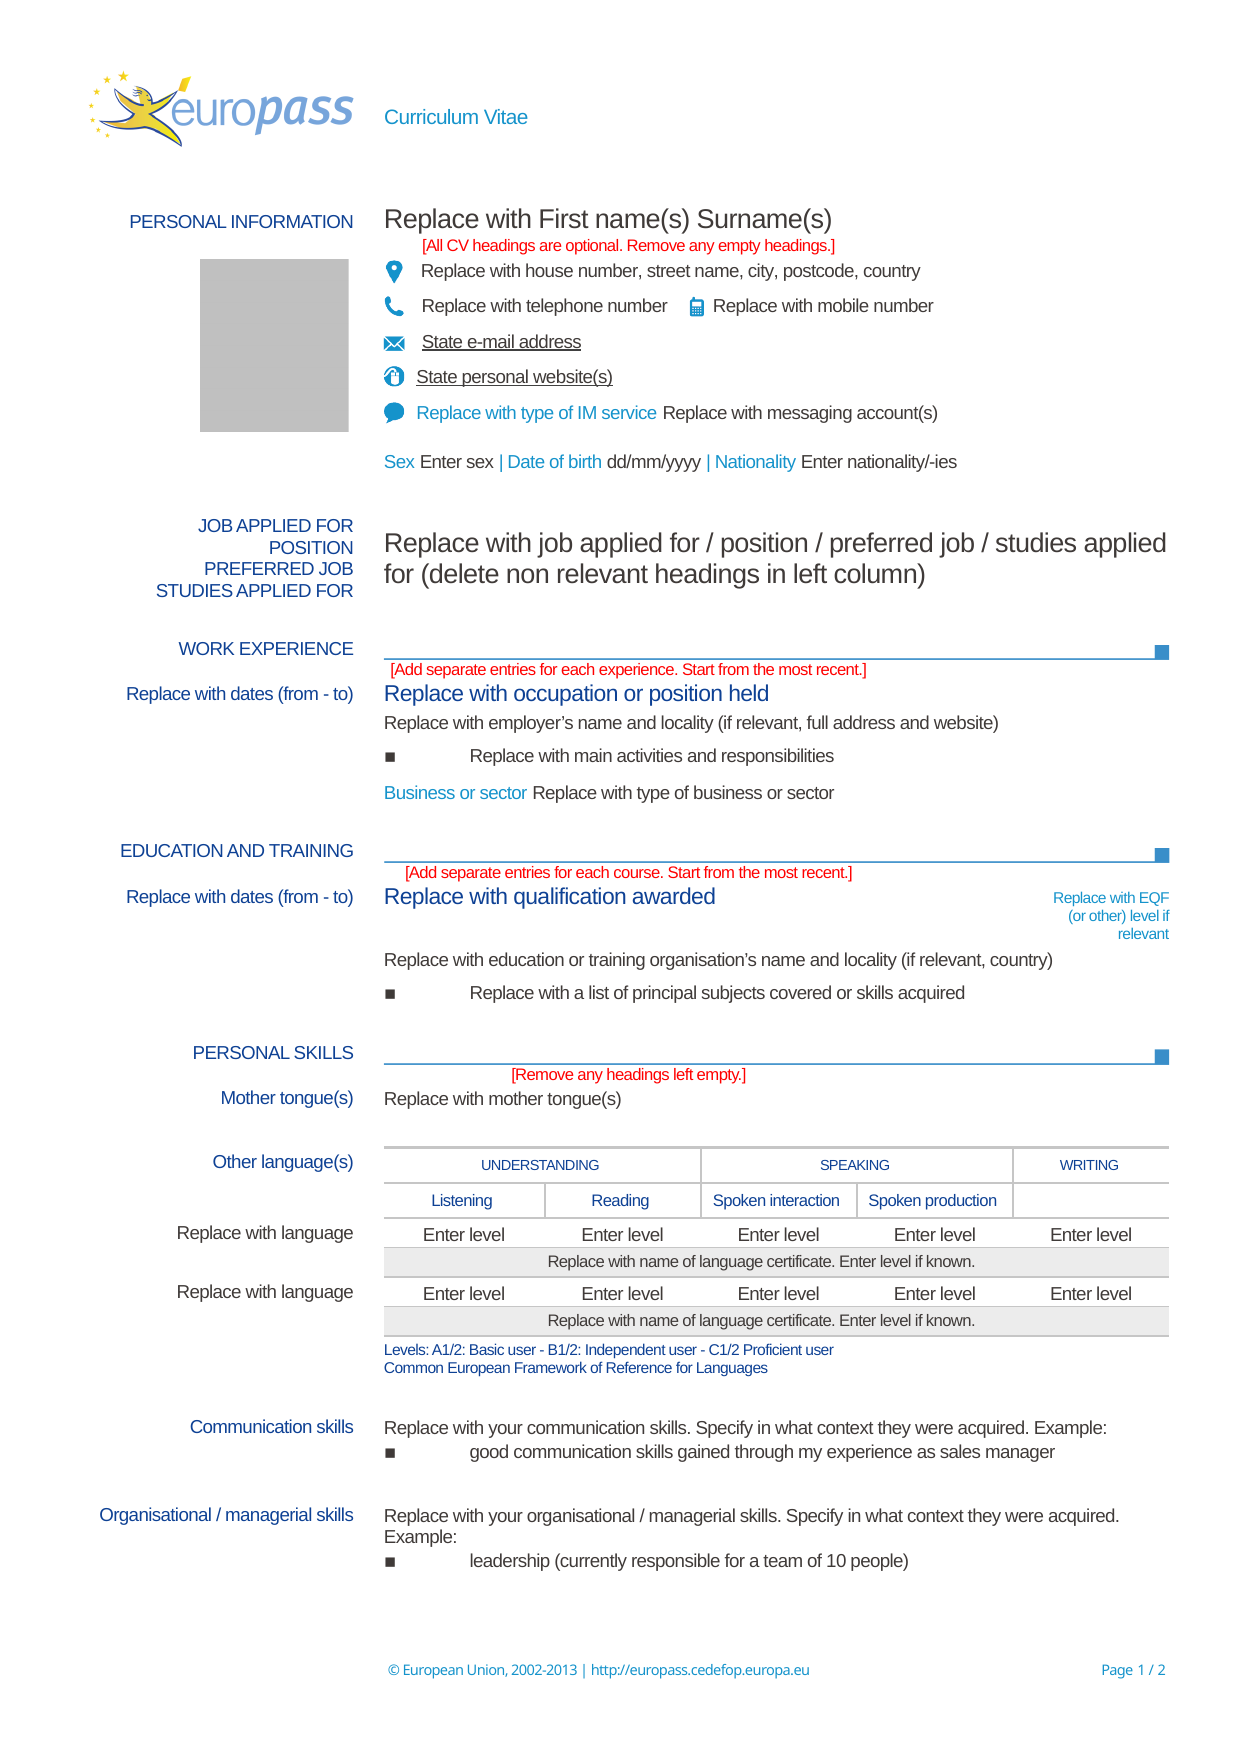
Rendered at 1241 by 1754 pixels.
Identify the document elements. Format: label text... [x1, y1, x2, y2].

table_cell Replace with name of language certificate. Enter level if known. [384, 1248, 1169, 1276]
table_header Replace with dates (from - to) [89, 680, 384, 803]
table_header Replace with EQF (or other) level if relevant [1034, 883, 1169, 943]
table_header [384, 1042, 1169, 1049]
table_cell Business or sector Replace with type of business or sector [384, 768, 1169, 803]
table_cell Replace with language [89, 1217, 384, 1247]
picture [383, 366, 405, 387]
table_cell Replace with main activities and responsibilities [384, 742, 1169, 768]
table_cell Spoken production [858, 1184, 1012, 1217]
table_header Replace with dates (from - to) [89, 883, 384, 1005]
table_header Organisational / managerial skills [89, 1501, 384, 1573]
picture [383, 401, 405, 424]
table_cell Replace with language [89, 1276, 384, 1306]
picture [200, 259, 349, 432]
table_header Communication skills [89, 1414, 384, 1464]
table_header Replace with First name(s) Surname(s) [384, 201, 1169, 236]
picture [384, 848, 1170, 863]
table_cell Reading [546, 1184, 700, 1217]
picture [88, 70, 354, 147]
table_header [384, 840, 1169, 848]
table_cell Enter level [1013, 1278, 1169, 1306]
table_header Replace with job applied for / position / preferred job / studies applied for (delete non relevant headings in left column) [384, 515, 1169, 601]
table_header Replace with your organisational / managerial skills. Specify in what context they were acquired. Example: leadership (currently responsible for a team of 10 people) [384, 1501, 1169, 1573]
table_header Replace with occupation or position held [384, 680, 1169, 706]
table_cell State e-mail address [384, 331, 1169, 366]
text [Add separate entries for each course. Start from the most recent.] [88, 863, 1169, 882]
text [Add separate entries for each experience. Start from the most recent.] [88, 660, 1169, 679]
table_cell Enter level [857, 1219, 1013, 1247]
table_cell Listening [384, 1184, 544, 1217]
table_cell [89, 1306, 384, 1335]
table_cell Enter level [1013, 1219, 1169, 1247]
table_cell Spoken interaction [702, 1184, 856, 1217]
table_header Replace with qualification awarded [384, 883, 1033, 943]
picture [383, 330, 405, 355]
table_header JOB APPLIED FOR POSITION PREFERRED JOB STUDIES APPLIED FOR [89, 515, 384, 601]
table_header PERSONAL INFORMATION [89, 201, 384, 236]
table_cell [89, 1111, 384, 1146]
table_header Replace with mother tongue(s) [384, 1084, 1169, 1111]
table_cell Replace with type of IM service Replace with messaging account(s) [384, 401, 1169, 437]
table_cell Enter level [701, 1219, 857, 1247]
table_cell Replace with education or training organisation’s name and locality (if relevant, country) [384, 943, 1169, 979]
table_cell Sex Enter sex | Date of birth dd/mm/yyyy | Nationality Enter nationality/-ies [384, 437, 1169, 478]
table_cell Enter level [857, 1278, 1013, 1306]
table_cell [All CV headings are optional. Remove any empty headings.] [89, 236, 1169, 260]
table_cell Other language(s) [89, 1146, 384, 1217]
table_cell State personal website(s) [384, 366, 1169, 401]
picture [383, 295, 405, 317]
table_cell Replace with telephone number Replace with mobile number [384, 295, 1169, 331]
table_header Replace with your communication skills. Specify in what context they were acquired. Example: good communication skills gained through my experience as sales manager [384, 1414, 1169, 1464]
table_cell WRITING [1014, 1149, 1169, 1182]
table_header [384, 638, 1169, 645]
table_cell Replace with employer’s name and locality (if relevant, full address and website) [384, 706, 1169, 742]
table_header WORK EXPERIENCE [89, 638, 384, 660]
table_cell [89, 1247, 384, 1276]
table_cell UNDERSTANDING [384, 1149, 700, 1182]
table_header Mother tongue(s) [89, 1084, 384, 1111]
table_cell [384, 1111, 1169, 1146]
table_cell [384, 284, 1169, 295]
table_cell [89, 1335, 384, 1376]
table_cell Replace with name of language certificate. Enter level if known. [384, 1307, 1169, 1335]
table_cell SPEAKING [702, 1149, 1012, 1182]
table_cell [89, 260, 384, 478]
table_cell Enter level [384, 1278, 544, 1306]
picture [686, 295, 708, 317]
table_cell Enter level [701, 1278, 857, 1306]
table_cell Enter level [545, 1278, 701, 1306]
table_cell Replace with house number, street name, city, postcode, country [405, 260, 1169, 283]
table_header PERSONAL SKILLS [89, 1042, 384, 1064]
table_cell Replace with a list of principal subjects covered or skills acquired [384, 980, 1169, 1005]
table_cell [1014, 1184, 1169, 1217]
text [Remove any headings left empty.] [88, 1064, 1169, 1084]
picture [383, 645, 1170, 660]
picture [383, 259, 405, 284]
table_header EDUCATION AND TRAINING [89, 840, 384, 863]
table_cell Levels: A1/2: Basic user - B1/2: Independent user - C1/2 Proficient user Common European Framework of Reference for Languages [384, 1337, 1169, 1376]
picture [383, 1049, 1170, 1065]
table_cell Enter level [384, 1219, 544, 1247]
table_cell Enter level [545, 1219, 701, 1247]
